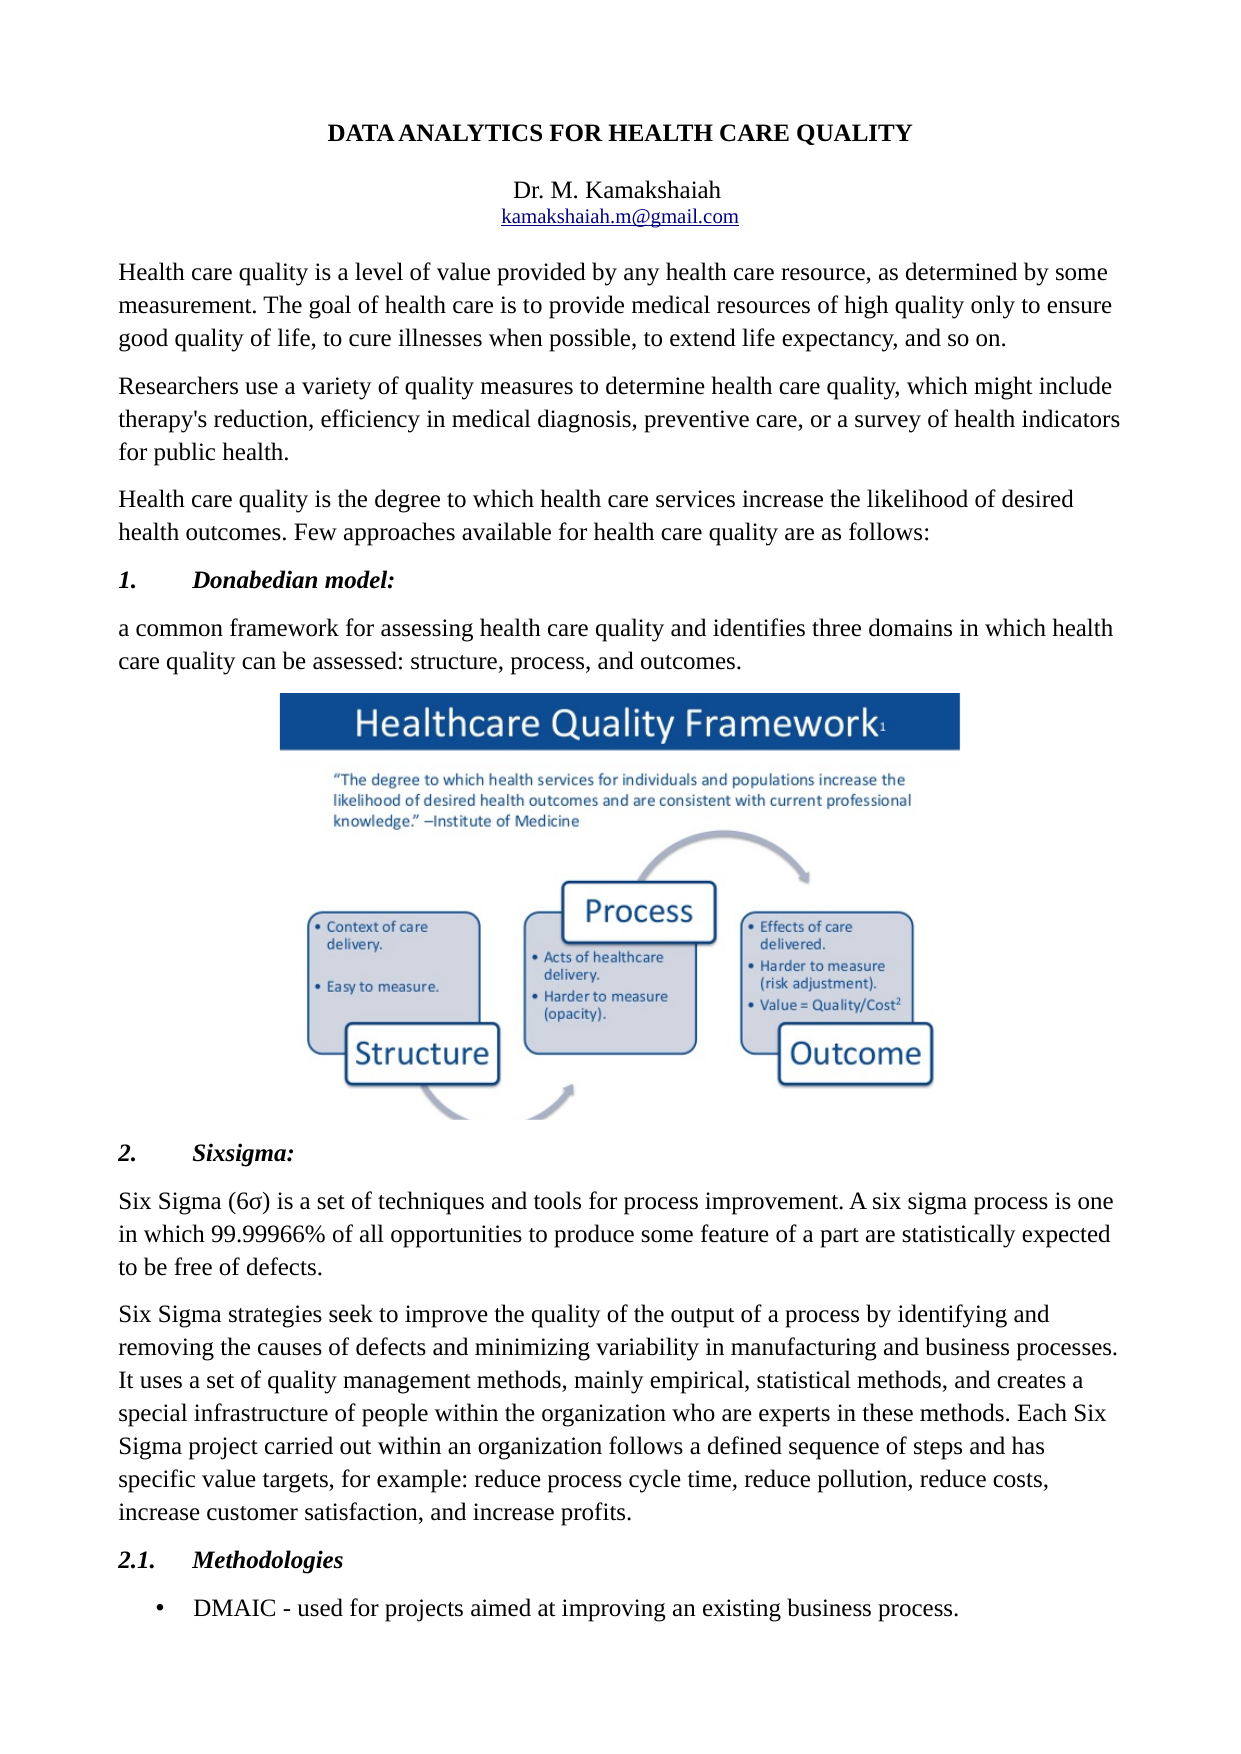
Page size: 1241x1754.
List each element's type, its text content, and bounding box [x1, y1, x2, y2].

text kamakshaiah.m@gmail.com [118, 204, 1122, 228]
text Health care quality is the degree to which health care services increase the likelihood of desired health outcomes. Few approaches available for health care quality are as follows: [118, 484, 1122, 546]
text Dr. M. Kamakshaiah [118, 176, 1122, 204]
text a common framework for assessing health care quality and identifies three domains in which health care quality can be assessed: structure, process, and outcomes. [118, 613, 1122, 674]
list DMAIC - used for projects aimed at improving an existing business process. [156, 1593, 1122, 1621]
text Six Sigma strategies seek to improve the quality of the output of a process by identifying and removing the causes of defects and minimizing variability in manufacturing and business processes. It uses a set of quality management methods, mainly empirical, statistical methods, and creates a special infrastructure of people within the organization who are experts in these methods. Each Six Sigma project carried out within an organization follows a defined sequence of steps and has specific value targets, for example: reduce process cycle time, reduce pollution, reduce costs, increase customer satisfaction, and increase profits. [118, 1299, 1122, 1526]
text 1. Donabedian model: [118, 565, 1122, 594]
picture [279, 693, 961, 1120]
text 2. Sixsigma: [118, 1138, 1122, 1167]
text 2.1. Methodologies [118, 1545, 1122, 1574]
text Health care quality is a level of value provided by any health care resource, as determined by some measurement. The goal of health care is to provide medical resources of high quality only to ensure good quality of life, to cure illnesses when possible, to extend life expectancy, and so on. [118, 257, 1122, 352]
text Researchers use a variety of quality measures to determine health care quality, which might include therapy's reduction, efficiency in medical diagnosis, preventive care, or a survey of health indicators for public health. [118, 371, 1122, 466]
text Six Sigma (6σ) is a set of techniques and tools for process improvement. A six sigma process is one in which 99.99966% of all opportunities to produce some feature of a part are statistically expected to be free of defects. [118, 1186, 1122, 1281]
text DATA ANALYTICS FOR HEALTH CARE QUALITY [118, 118, 1122, 147]
